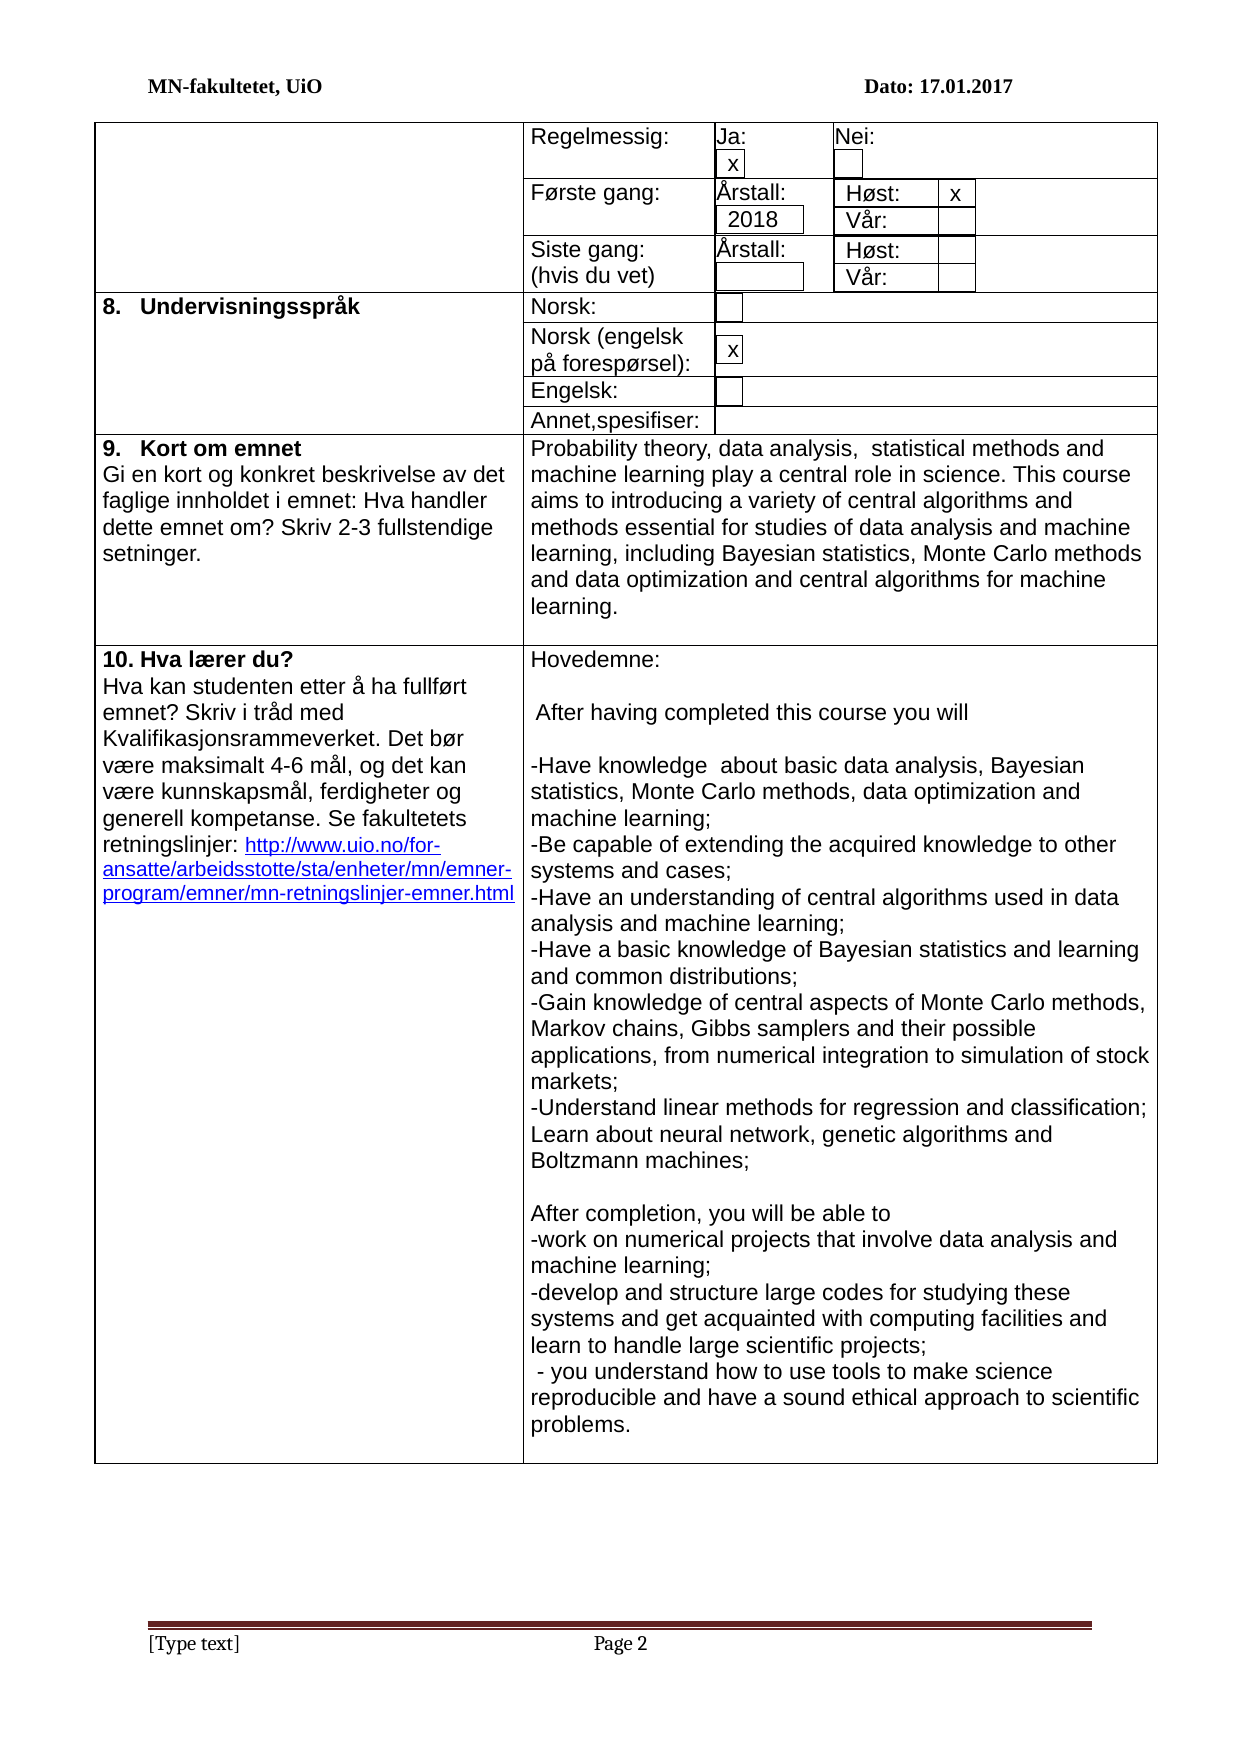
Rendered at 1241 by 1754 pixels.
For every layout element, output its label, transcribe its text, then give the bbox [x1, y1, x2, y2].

table_cell Probability theory, data analysis, statistical methods and machine learning play a central role in science. This course aims to introducing a variety of central algorithms and methods essential for studies of data analysis and machine learning, including Bayesian statistics, Monte Carlo methods and data optimization and central algorithms for machine learning. [524, 435, 1157, 645]
table_cell [743, 293, 1157, 322]
table_cell Hovedemne: After having completed this course you will -Have knowledge about basic data analysis, Bayesian statistics, Monte Carlo methods, data optimization and machine learning; -Be capable of extending the acquired knowledge to other systems and cases; -Have an understanding of central algorithms used in data analysis and machine learning; -Have a basic knowledge of Bayesian statistics and learning and common distributions; -Gain knowledge of central aspects of Monte Carlo methods, Markov chains, Gibbs samplers and their possible applications, from numerical integration to simulation of stock markets; -Understand linear methods for regression and classification; Learn about neural network, genetic algorithms and Boltzmann machines; After completion, you will be able to -work on numerical projects that involve data analysis and machine learning; -develop and structure large codes for studying these systems and get acquainted with computing facilities and learn to handle large scientific projects; - you understand how to use tools to make science reproducible and have a sound ethical approach to scientific problems. [524, 646, 1157, 1463]
table_cell Ja: [716, 123, 833, 178]
table_cell Vår: [835, 264, 938, 291]
table_cell Siste gang: (hvis du vet) [524, 236, 714, 292]
table_header x [717, 336, 742, 363]
table_cell [939, 208, 975, 234]
table_cell Kort om emnet Gi en kort og konkret beskrivelse av det faglige innholdet i emnet: Hva handler dette emnet om? Skriv 2-3 fullstendige setninger. [96, 435, 523, 645]
table_cell Hva lærer du? Hva kan studenten etter å ha fullført emnet? Skriv i tråd med Kvalifikasjonsrammeverket. Det bør være maksimalt 4-6 mål, og det kan være kunnskapsmål, ferdigheter og generell kompetanse. Se fakultetets retningslinjer: http://www.uio.no/for-ansatte/arbeidsstotte/sta/enheter/mn/emner-program/emner/mn-retningslinjer-emner.html [96, 646, 523, 1463]
table_header [717, 294, 742, 321]
table_header x [717, 150, 744, 177]
table_cell [1158, 292, 1240, 322]
table_cell Norsk (engelsk på forespørsel): [524, 323, 714, 376]
table_header x [939, 180, 975, 206]
table_cell [1158, 645, 1240, 1463]
table_cell Annet,spesifiser: [524, 407, 714, 433]
table_cell [1158, 322, 1240, 376]
table_cell Nei: [834, 123, 1157, 178]
table_cell Engelsk: [524, 377, 714, 406]
table_cell [1158, 235, 1240, 292]
table_cell [96, 123, 523, 292]
table_cell [1158, 178, 1240, 235]
table_cell Vår: [835, 208, 938, 234]
table_cell [1158, 434, 1240, 645]
table_header [939, 237, 975, 263]
table_cell Norsk: [524, 293, 714, 322]
table_cell Årstall: [716, 179, 833, 235]
table_header Høst: [835, 180, 938, 206]
table_header [835, 150, 862, 177]
table_cell Regelmessig: [524, 123, 714, 178]
table_cell [1158, 376, 1240, 406]
table_header 2018 [717, 206, 803, 233]
table_cell [976, 179, 1157, 235]
table_cell Første gang: [524, 179, 714, 235]
table_header [717, 263, 803, 290]
table_cell [716, 323, 1157, 376]
table_cell [976, 236, 1157, 292]
table_cell [1158, 122, 1240, 178]
table_cell [716, 407, 1157, 433]
table_cell Årstall: [716, 236, 833, 292]
table_header [717, 378, 742, 405]
table_cell [939, 264, 975, 291]
table_header Høst: [835, 237, 938, 263]
table_cell [743, 377, 1157, 406]
table_cell Undervisningsspråk [96, 293, 523, 433]
table_cell [1158, 406, 1240, 433]
